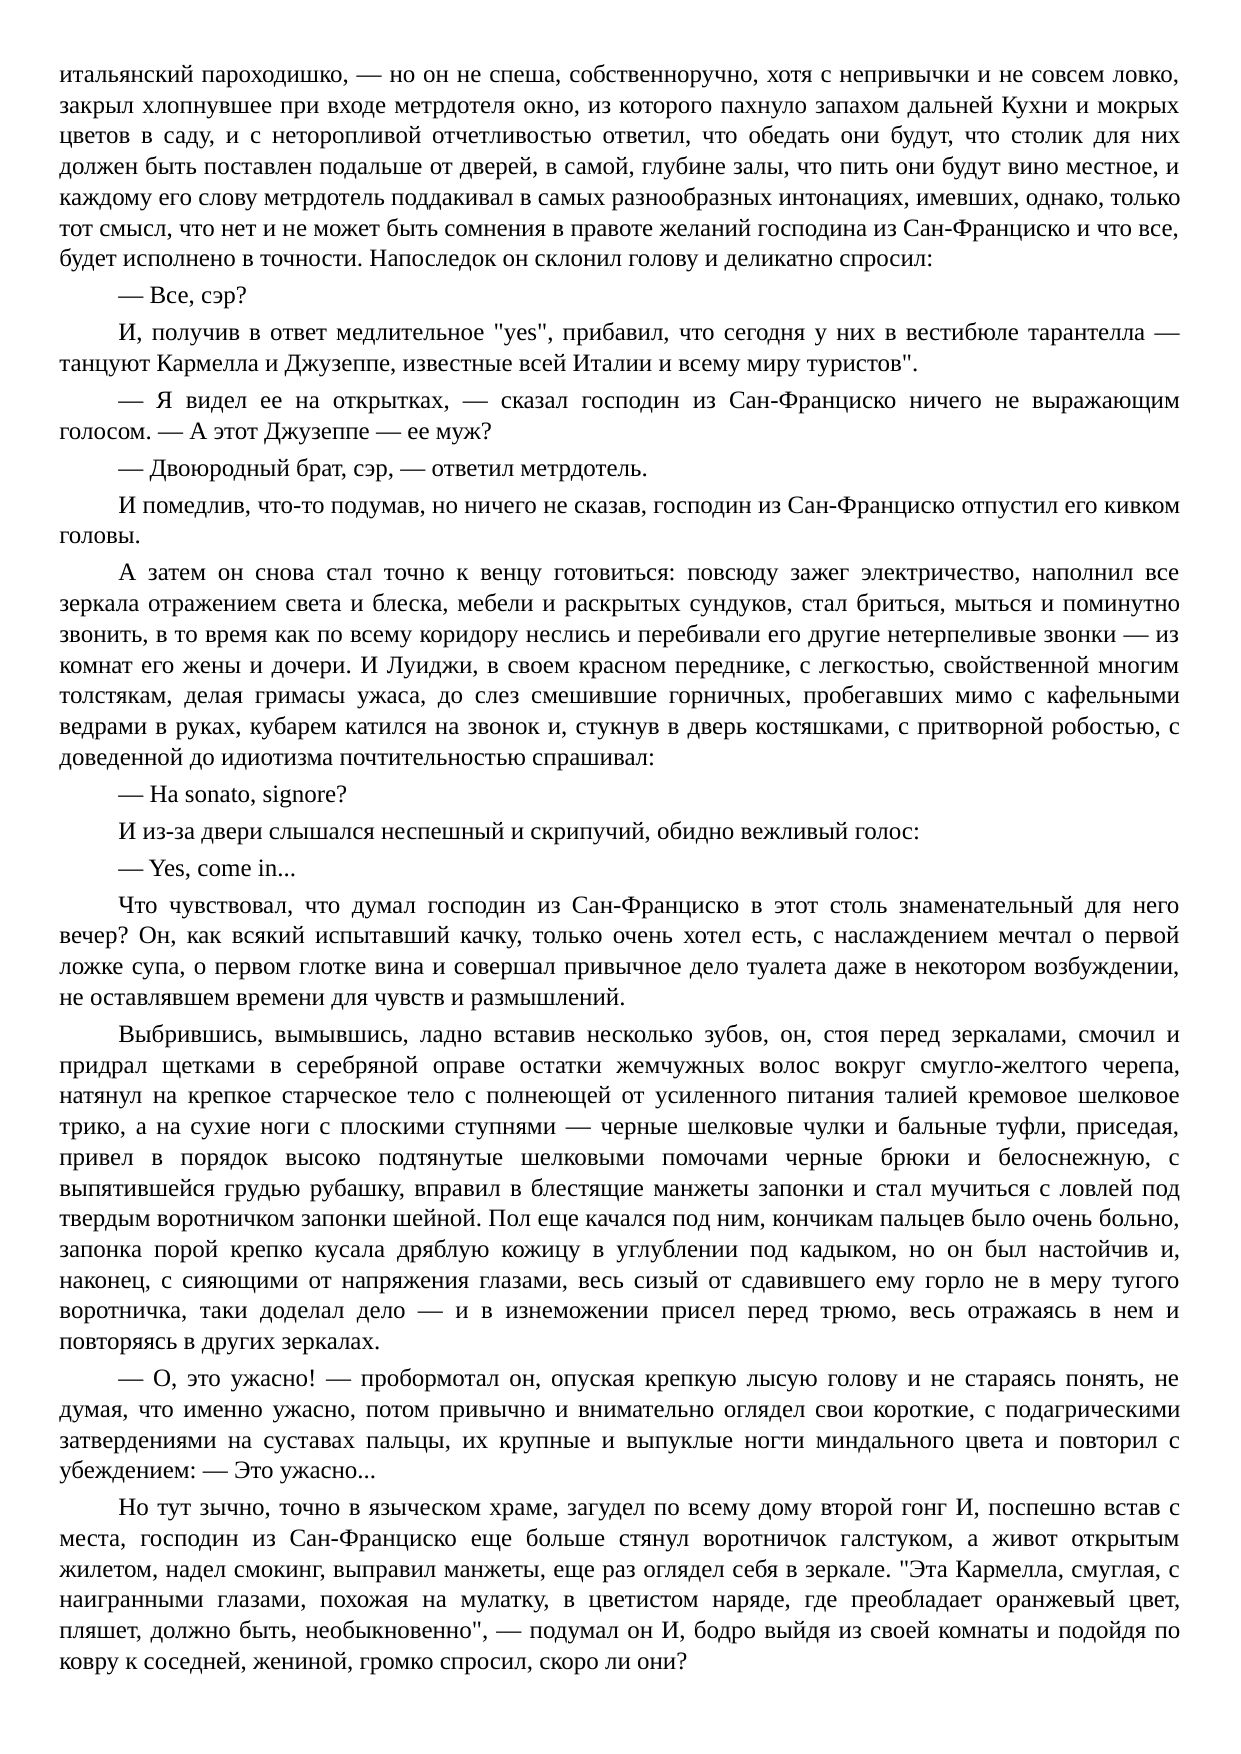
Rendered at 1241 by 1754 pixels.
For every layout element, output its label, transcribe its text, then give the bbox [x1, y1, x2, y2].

text — Все, сэр? [59, 280, 1181, 309]
text — Yes, come in... [59, 853, 1181, 882]
text — Я видел ее на открытках, — сказал господин из Сан-Франциско ничего не выражающим голосом. — А этот Джузеппе — ее муж? [59, 385, 1181, 444]
text И из-за двери слышался неспешный и скрипучий, обидно вежливый голос: [59, 816, 1181, 844]
text Выбрившись, вымывшись, ладно вставив несколько зубов, он, стоя перед зеркалами, смочил и придрал щетками в серебряной оправе остатки жемчужных волос вокруг смугло-желтого черепа, натянул на крепкое старческое тело с полнеющей от усиленного питания талией кремовое шелковое трико, а на сухие ноги с плоскими ступнями — черные шелковые чулки и бальные туфли, приседая, привел в порядок высоко подтянутые шелковыми помочами черные брюки и белоснежную, с выпятившейся грудью рубашку, вправил в блестящие манжеты запонки и стал мучиться с ловлей под твердым воротничком запонки шейной. Пол еще качался под ним, кончикам пальцев было очень больно, запонка порой крепко кусала дряблую кожицу в углублении под кадыком, но он был настойчив и, наконец, с сияющими от напряжения глазами, весь сизый от сдавившего ему горло не в меру тугого воротничка, таки доделал дело — и в изнеможении присел перед трюмо, весь отражаясь в нем и повторяясь в других зеркалах. [59, 1019, 1181, 1355]
text — О, это ужасно! — пробормотал он, опуская крепкую лысую голову и не стараясь понять, не думая, что именно ужасно, потом привычно и внимательно оглядел свои короткие, с подагрическими затвердениями на суставах пальцы, их крупные и выпуклые ногти миндального цвета и повторил с убеждением: — Это ужасно... [59, 1363, 1181, 1484]
text — На sonato, signore? [59, 779, 1181, 808]
text Но тут зычно, точно в языческом храме, загудел по всему дому второй гонг И, поспешно встав с места, господин из Сан-Франциско еще больше стянул воротничок галстуком, а живот открытым жилетом, надел смокинг, выправил манжеты, еще раз оглядел себя в зеркале. "Эта Кармелла, смуглая, с наигранными глазами, похожая на мулатку, в цветистом наряде, где преобладает оранжевый цвет, пляшет, должно быть, необыкновенно", — подумал он И, бодро выйдя из своей комнаты и подойдя по ковру к соседней, жениной, громко спросил, скоро ли они? [59, 1492, 1181, 1675]
text Что чувствовал, что думал господин из Сан-Франциско в этот столь знаменательный для него вечер? Он, как всякий испытавший качку, только очень хотел есть, с наслаждением мечтал о первой ложке супа, о первом глотке вина и совершал привычное дело туалета даже в некотором возбуждении, не оставлявшем времени для чувств и размышлений. [59, 890, 1181, 1011]
text итальянский пароходишко, — но он не спеша, собственноручно, хотя с непривычки и не совсем ловко, закрыл хлопнувшее при входе метрдотеля окно, из которого пахнуло запахом дальней Кухни и мокрых цветов в саду, и с неторопливой отчетливостью ответил, что обедать они будут, что столик для них должен быть поставлен подальше от дверей, в самой, глубине залы, что пить они будут вино местное, и каждому его слову метрдотель поддакивал в самых разнообразных интонациях, имевших, однако, только тот смысл, что нет и не может быть сомнения в правоте желаний господина из Сан-Франциско и что все, будет исполнено в точности. Напоследок он склонил голову и деликатно спросил: [59, 59, 1181, 272]
text И помедлив, что-то подумав, но ничего не сказав, господин из Сан-Франциско отпустил его кивком головы. [59, 490, 1181, 549]
text И, получив в ответ медлительное "yes", прибавил, что сегодня у них в вестибюле тарантелла — танцуют Кармелла и Джузеппе, известные всей Италии и всему миру туристов". [59, 317, 1181, 377]
text А затем он снова стал точно к венцу готовиться: повсюду зажег электричество, наполнил все зеркала отражением света и блеска, мебели и раскрытых сундуков, стал бриться, мыться и поминутно звонить, в то время как по всему коридору неслись и перебивали его другие нетерпеливые звонки — из комнат его жены и дочери. И Луиджи, в своем красном переднике, с легкостью, свойственной многим толстякам, делая гримасы ужаса, до слез смешившие горничных, пробегавших мимо с кафельными ведрами в руках, кубарем катился на звонок и, стукнув в дверь костяшками, с притворной робостью, с доведенной до идиотизма почтительностью спрашивал: [59, 557, 1181, 771]
text — Двоюродный брат, сэр, — ответил метрдотель. [59, 453, 1181, 482]
